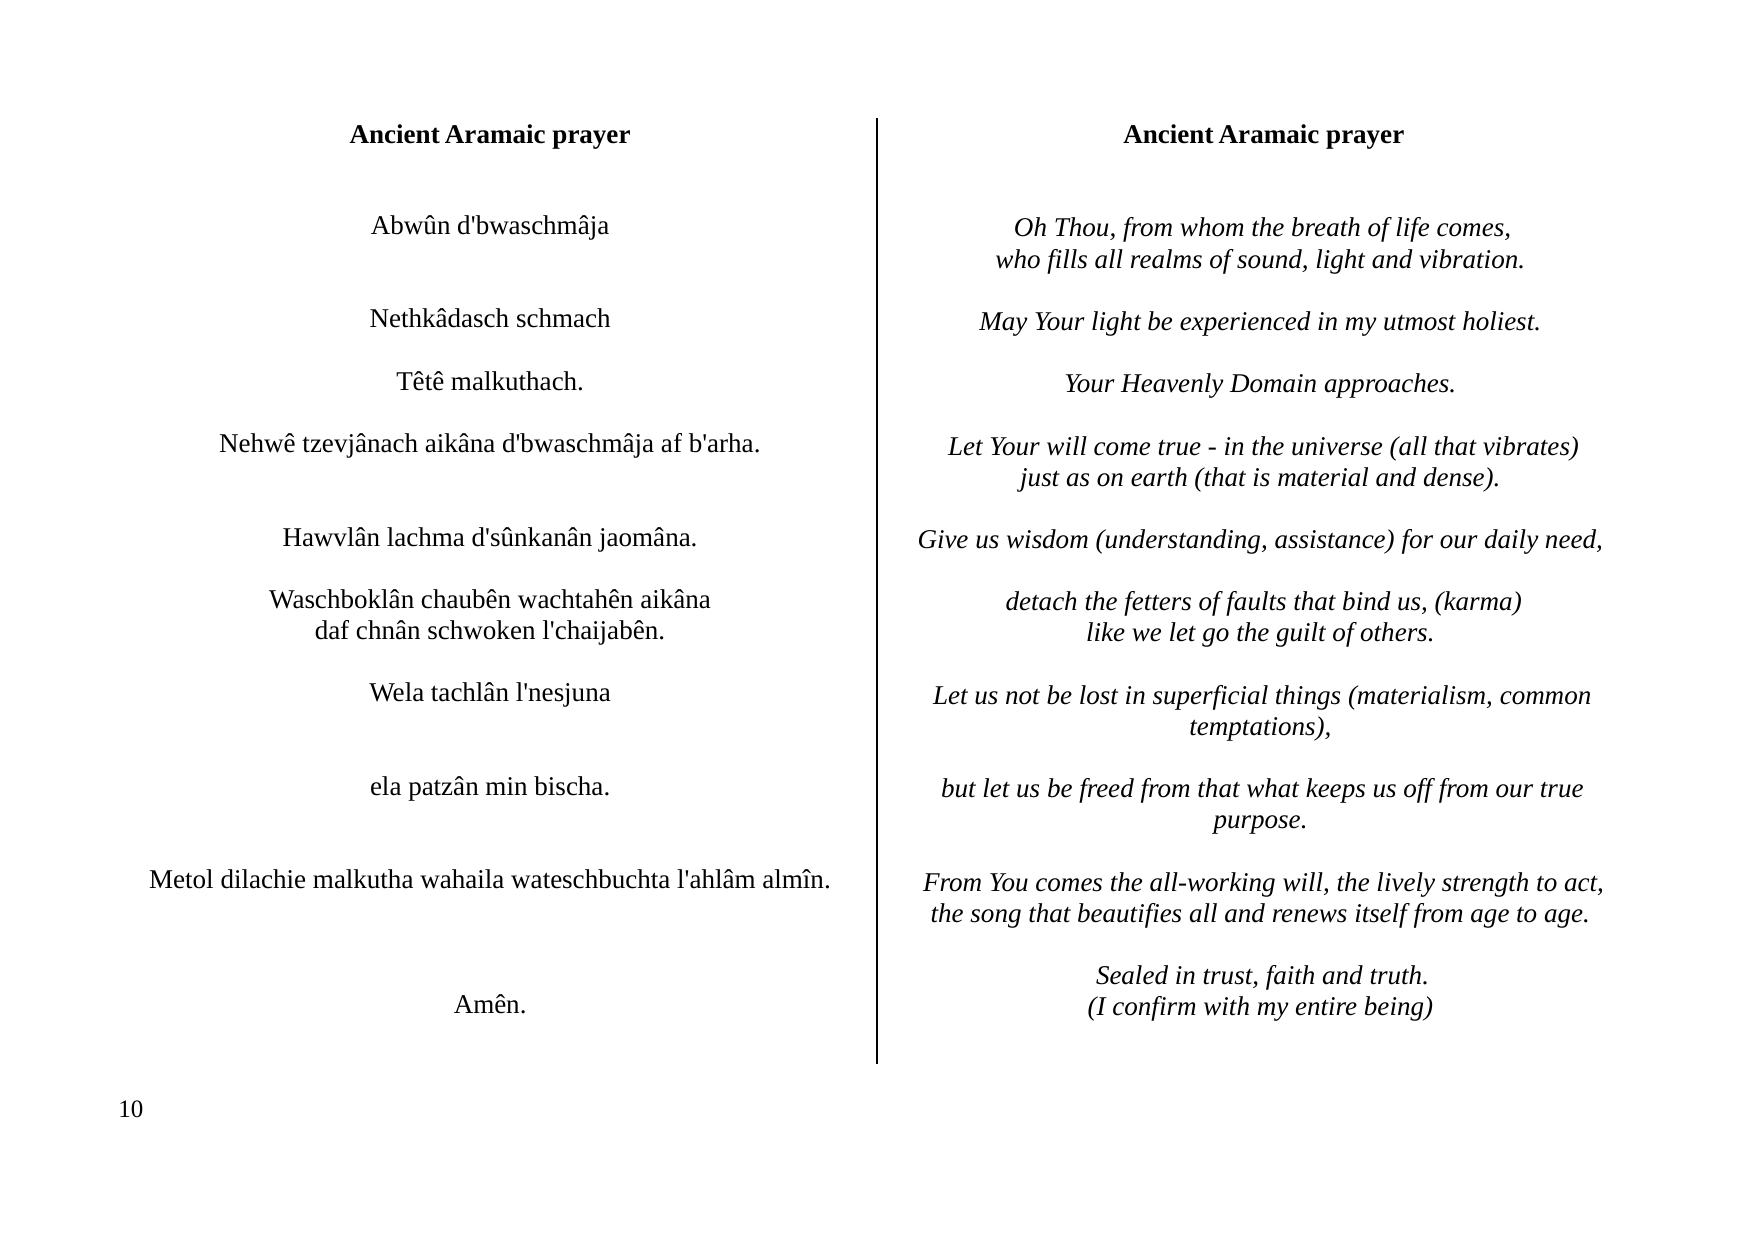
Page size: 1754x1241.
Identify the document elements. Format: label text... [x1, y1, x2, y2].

text Abwûn d'bwaschmâja [118, 209, 862, 240]
text Nethkâdasch schmach [118, 303, 862, 334]
text but let us be freed from that what keeps us off from our true purpose. [892, 772, 1635, 834]
text Têtê malkuthach. [118, 365, 862, 396]
text Metol dilachie malkutha wahaila wateschbuchta l'ahlâm almîn. [118, 863, 862, 926]
text Hawvlân lachma d'sûnkanân jaomâna. [118, 521, 862, 583]
text Wela tachlân l'nesjuna [118, 676, 862, 739]
text ela patzân min bischa. [118, 770, 862, 832]
text Oh Thou, from whom the breath of life comes, who fills all realms of sound, light and vibration. [892, 212, 1635, 274]
text detach the fetters of faults that bind us, (karma) like we let go the guilt of others. [892, 585, 1635, 648]
text Sealed in trust, faith and truth. (I confirm with my entire being) [892, 959, 1635, 1021]
text Waschboklân chaubên wachtahên aikâna daf chnân schwoken l'chaijabên. [118, 583, 862, 676]
text Let Your will come true - in the universe (all that vibrates) just as on earth (that is material and dense). [892, 429, 1635, 492]
text Your Heavenly Domain approaches. [892, 367, 1635, 398]
text May Your light be experienced in my utmost holiest. [892, 305, 1635, 336]
text Nehwê tzevjânach aikâna d'bwaschmâja af b'arha. [118, 427, 862, 458]
text From You comes the all-working will, the lively strength to act, the song that beautifies all and renews itself from age to age. [892, 866, 1635, 928]
text Give us wisdom (understanding, assistance) for our daily need, [892, 523, 1635, 554]
text Amên. [118, 988, 862, 1050]
text Ancient Aramaic prayer [892, 118, 1635, 149]
text Ancient Aramaic prayer [118, 118, 862, 178]
text Let us not be lost in superficial things (materialism, common temptations), [892, 679, 1635, 741]
